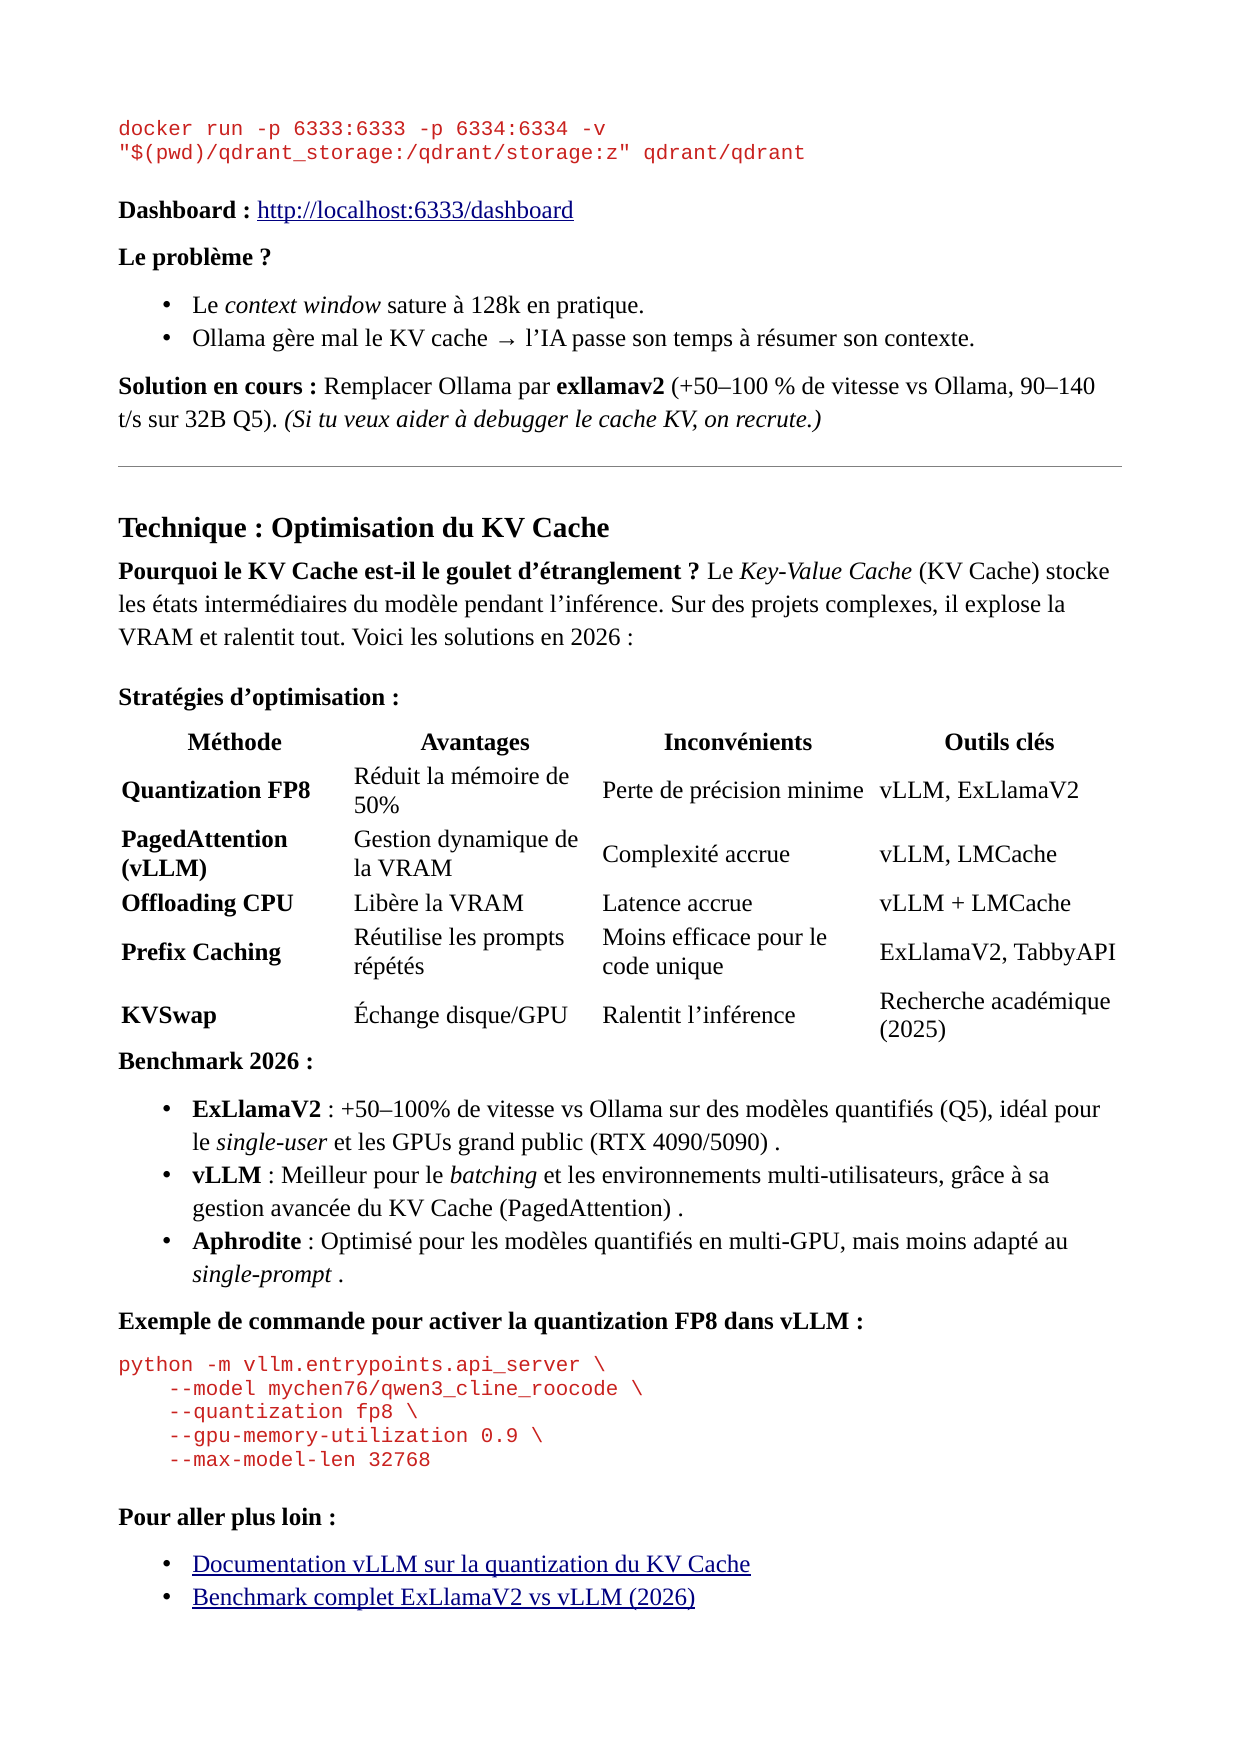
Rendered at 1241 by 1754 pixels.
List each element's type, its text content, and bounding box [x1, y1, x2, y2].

text Solution en cours : Remplacer Ollama par exllamav2 (+50–100 % de vitesse vs Ollama, 90–140 t/s sur 32B Q5). (Si tu veux aider à debugger le cache KV, on recrute.) [118, 371, 1122, 432]
text Exemple de commande pour activer la quantization FP8 dans vLLM : [118, 1306, 1122, 1335]
subtitle Technique : Optimisation du KV Cache [118, 510, 1122, 544]
table_cell Latence accrue [599, 885, 876, 919]
table_header Avantages [351, 724, 599, 758]
table_cell vLLM, ExLlamaV2 [876, 758, 1122, 822]
text --model mychen76/qwen3_cline_roocode \ [118, 1378, 1122, 1401]
table_cell ExLlamaV2, TabbyAPI [876, 920, 1122, 983]
table_header Inconvénients [599, 724, 876, 758]
table_cell Offloading CPU [118, 885, 351, 919]
table_cell KVSwap [118, 983, 351, 1046]
table_cell Libère la VRAM [351, 885, 599, 919]
text --max-model-len 32768 [118, 1449, 1122, 1472]
list Ollama gère mal le KV cache → l’IA passe son temps à résumer son contexte. [162, 323, 1122, 352]
table_cell Recherche académique (2025) [876, 983, 1122, 1046]
text Le problème ? [118, 242, 1122, 271]
list Le context window sature à 128k en pratique. [162, 290, 1122, 319]
list ExLlamaV2 : +50–100% de vitesse vs Ollama sur des modèles quantifiés (Q5), idéal pour le single-user et les GPUs grand public (RTX 4090/5090) . [162, 1094, 1122, 1156]
table_cell Réduit la mémoire de 50% [351, 758, 599, 822]
text --gpu-memory-utilization 0.9 \ [118, 1425, 1122, 1449]
text Dashboard : http://localhost:6333/dashboard [118, 195, 1122, 224]
table_cell Quantization FP8 [118, 758, 351, 822]
list Aphrodite : Optimisé pour les modèles quantifiés en multi-GPU, mais moins adapté au single-prompt . [162, 1226, 1122, 1288]
text python -m vllm.entrypoints.api_server \ [118, 1354, 1122, 1378]
text Pour aller plus loin : [118, 1502, 1122, 1531]
table_cell Complexité accrue [599, 822, 876, 885]
list Benchmark complet ExLlamaV2 vs vLLM (2026) [162, 1582, 1122, 1611]
table_header Méthode [118, 724, 351, 758]
table_cell Perte de précision minime [599, 758, 876, 822]
table_cell vLLM, LMCache [876, 822, 1122, 885]
list vLLM : Meilleur pour le batching et les environnements multi-utilisateurs, grâce à sa gestion avancée du KV Cache (PagedAttention) . [162, 1160, 1122, 1222]
table_cell vLLM + LMCache [876, 885, 1122, 919]
table_cell Échange disque/GPU [351, 983, 599, 1046]
table_cell Ralentit l’inférence [599, 983, 876, 1046]
table_header Outils clés [876, 724, 1122, 758]
text Pourquoi le KV Cache est-il le goulet d’étranglement ? Le Key-Value Cache (KV Cache) stocke les états intermédiaires du modèle pendant l’inférence. Sur des projets complexes, il explose la VRAM et ralentit tout. Voici les solutions en 2026 : [118, 556, 1122, 651]
table_cell Réutilise les prompts répétés [351, 920, 599, 983]
list Documentation vLLM sur la quantization du KV Cache [162, 1549, 1122, 1578]
table_cell PagedAttention (vLLM) [118, 822, 351, 885]
text docker run -p 6333:6333 -p 6334:6334 -v "$(pwd)/qdrant_storage:/qdrant/storage:z" qdrant/qdrant [118, 118, 1122, 165]
table_cell Prefix Caching [118, 920, 351, 983]
subtitle Stratégies d’optimisation : [118, 682, 1122, 711]
table_cell Moins efficace pour le code unique [599, 920, 876, 983]
text --quantization fp8 \ [118, 1401, 1122, 1425]
table_cell Gestion dynamique de la VRAM [351, 822, 599, 885]
text Benchmark 2026 : [118, 1046, 1122, 1075]
